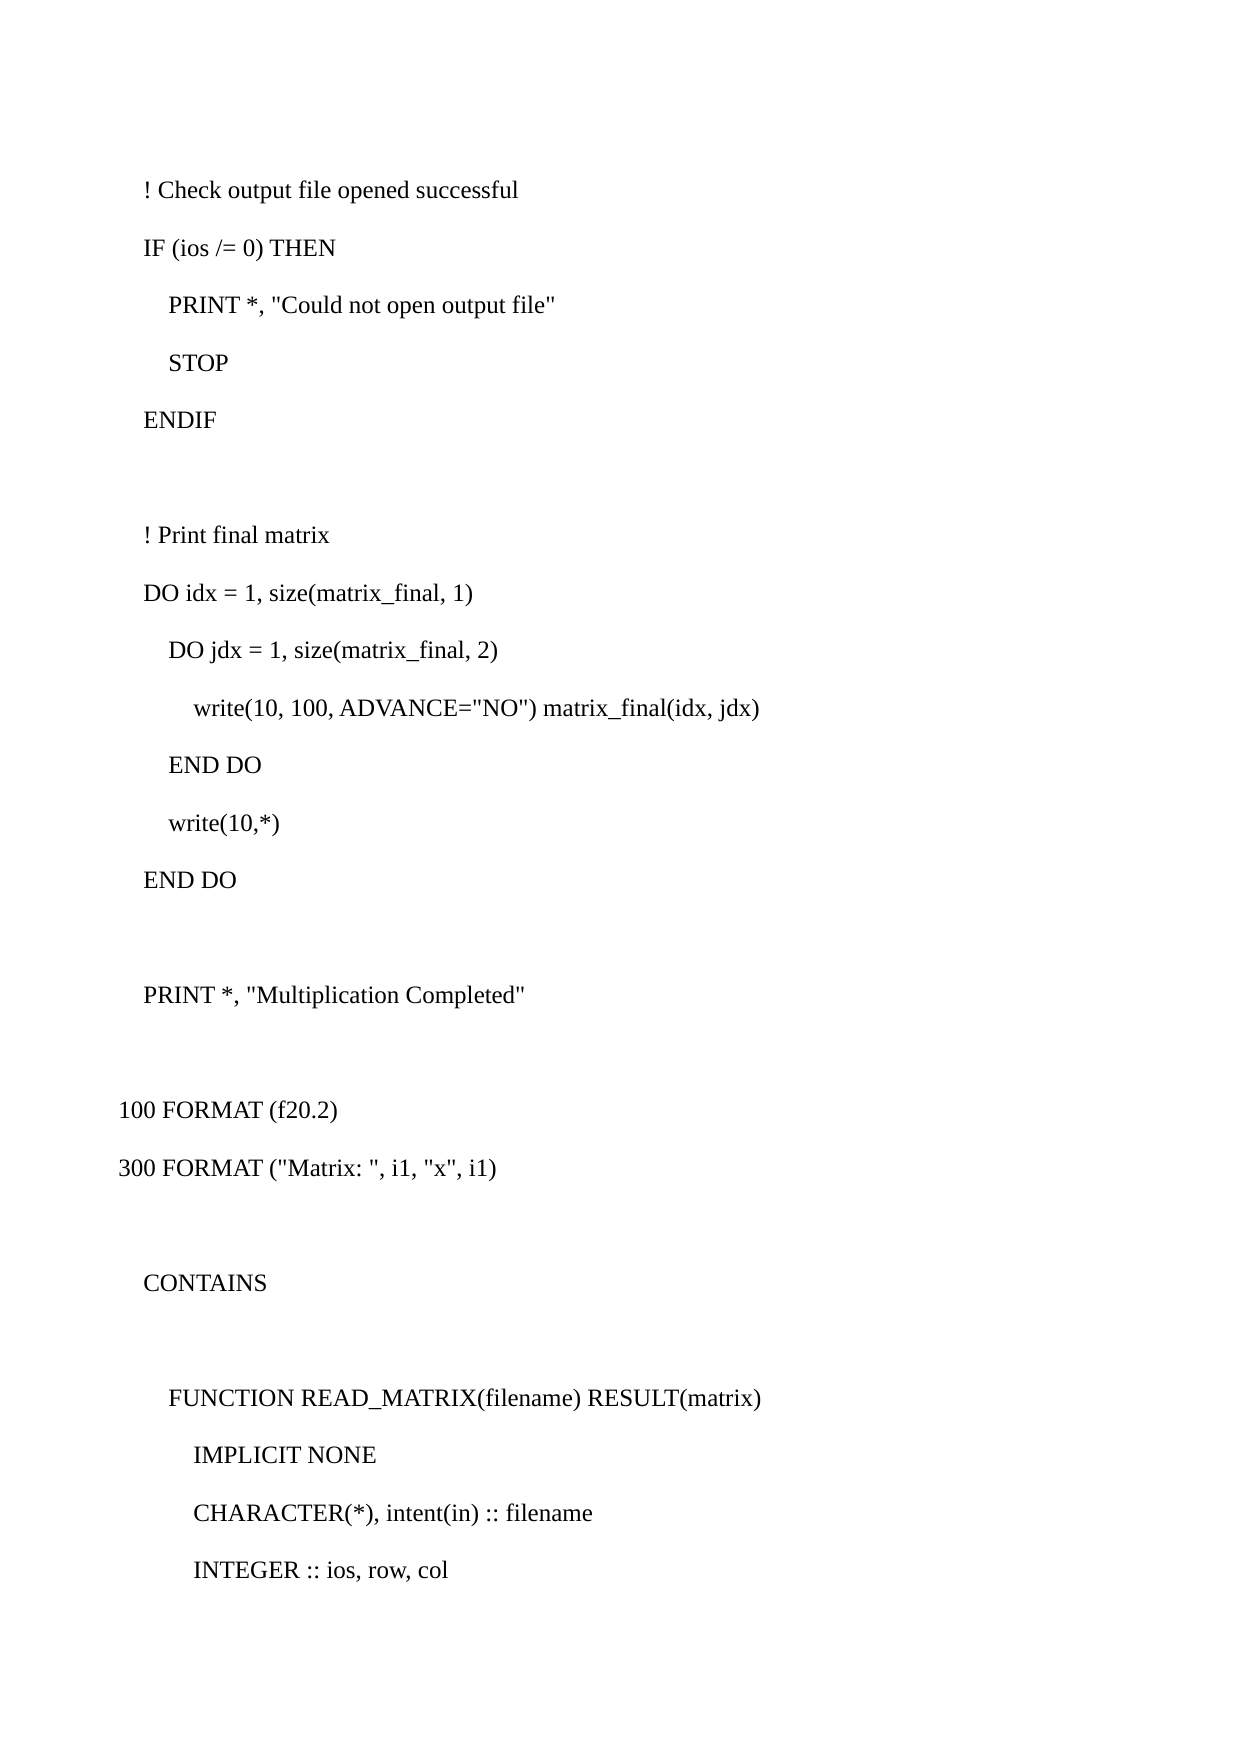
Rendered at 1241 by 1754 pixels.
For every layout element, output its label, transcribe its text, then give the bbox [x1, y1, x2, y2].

text IMPLICIT NONE [118, 1441, 1122, 1469]
text write(10, 100, ADVANCE="NO") matrix_final(idx, jdx) [118, 693, 1122, 722]
text PRINT *, "Could not open output file" [118, 291, 1122, 319]
text 100 FORMAT (f20.2) [118, 1096, 1122, 1124]
text STOP [118, 348, 1122, 377]
text DO jdx = 1, size(matrix_final, 2) [118, 636, 1122, 664]
text INTEGER :: ios, row, col [118, 1556, 1122, 1584]
text CHARACTER(*), intent(in) :: filename [118, 1498, 1122, 1527]
text ENDIF [118, 406, 1122, 434]
text FUNCTION READ_MATRIX(filename) RESULT(matrix) [118, 1383, 1122, 1412]
text END DO [118, 866, 1122, 894]
text ! Check output file opened successful [118, 176, 1122, 204]
text IF (ios /= 0) THEN [118, 233, 1122, 262]
text END DO [118, 751, 1122, 779]
text PRINT *, "Multiplication Completed" [118, 981, 1122, 1009]
text write(10,*) [118, 808, 1122, 837]
text DO idx = 1, size(matrix_final, 1) [118, 578, 1122, 607]
text CONTAINS [118, 1268, 1122, 1297]
text 300 FORMAT ("Matrix: ", i1, "x", i1) [118, 1153, 1122, 1182]
text ! Print final matrix [118, 521, 1122, 549]
